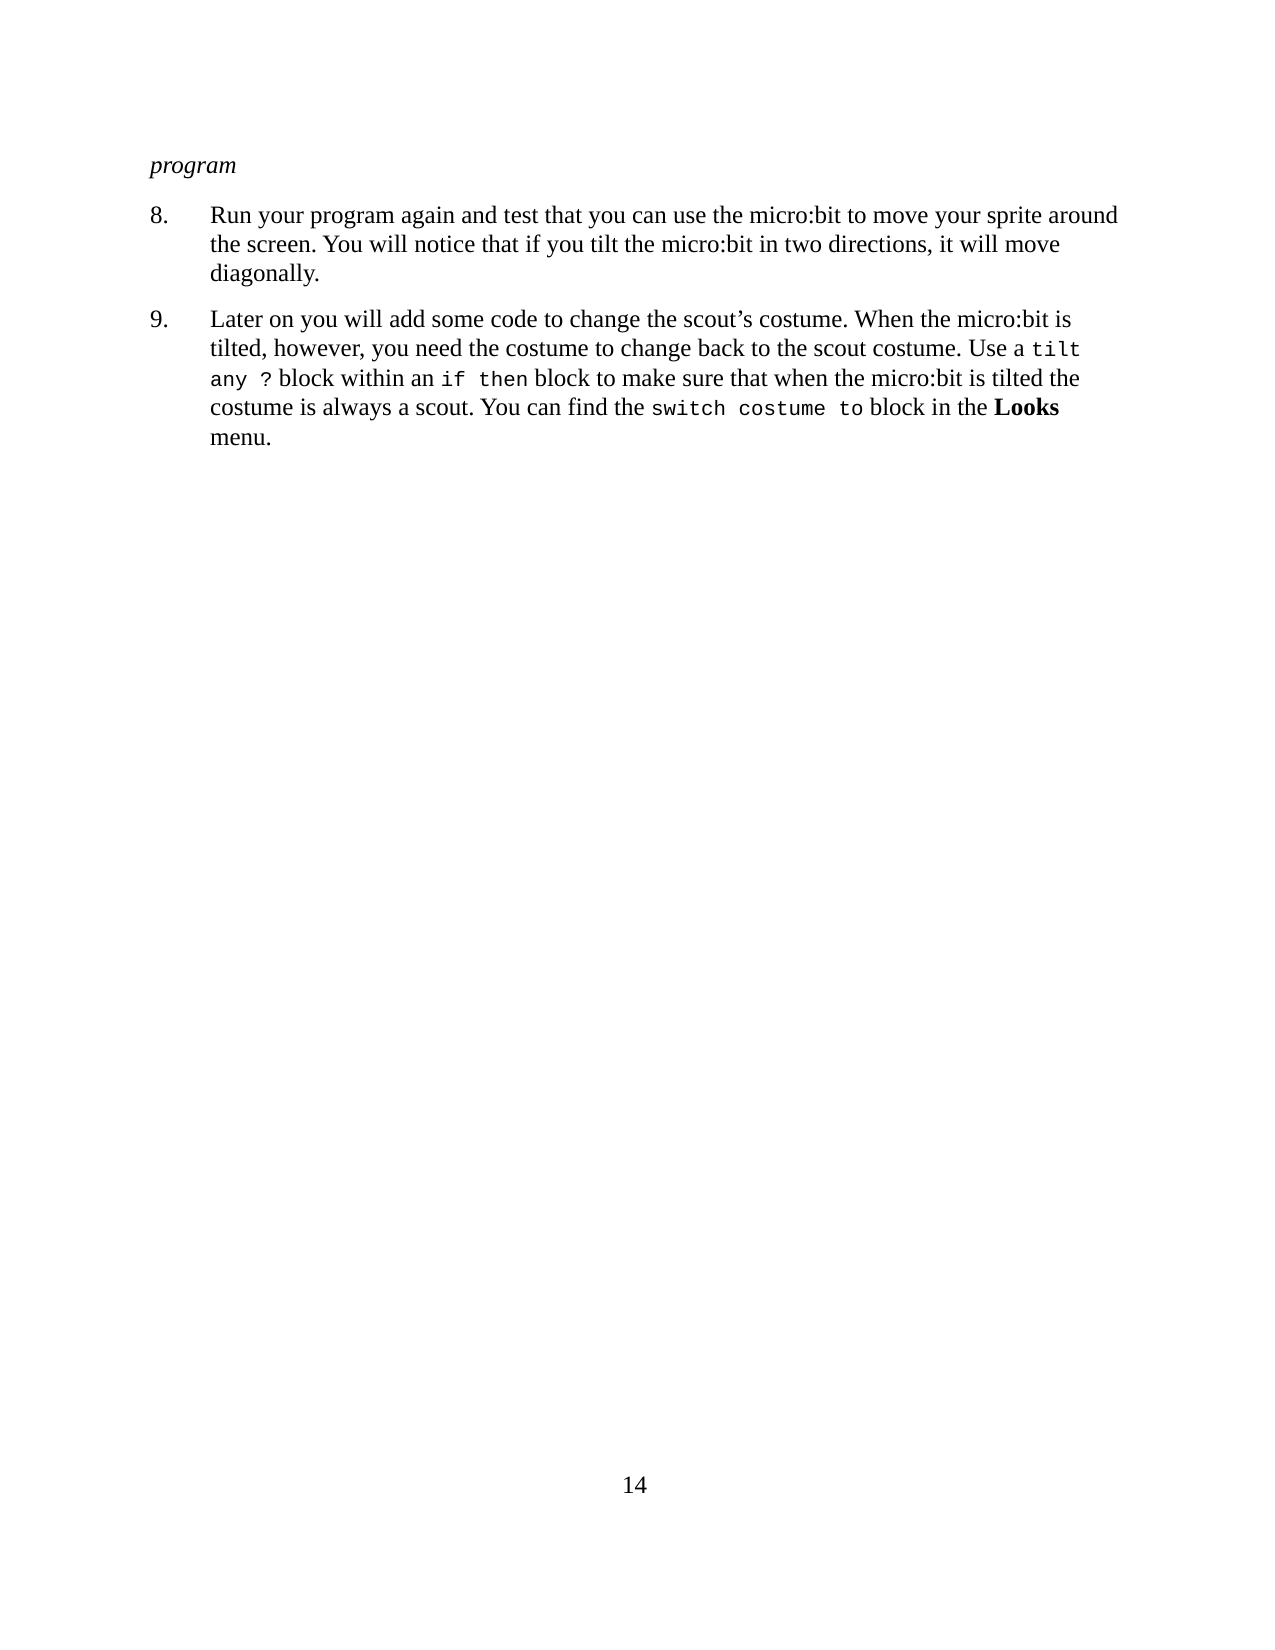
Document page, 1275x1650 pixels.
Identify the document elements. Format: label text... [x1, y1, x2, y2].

text program [150, 150, 1125, 179]
list Run your program again and test that you can use the micro:bit to move your sprite around the screen. You will notice that if you tilt the micro:bit in two directions, it will move diagonally. [150, 200, 1125, 286]
list Later on you will add some code to change the scout’s costume. When the micro:bit is tilted, however, you need the costume to change back to the scout costume. Use a tilt any ? block within an if then block to make sure that when the micro:bit is tilted the costume is always a scout. You can find the switch costume to block in the Looks menu. [150, 304, 1125, 451]
